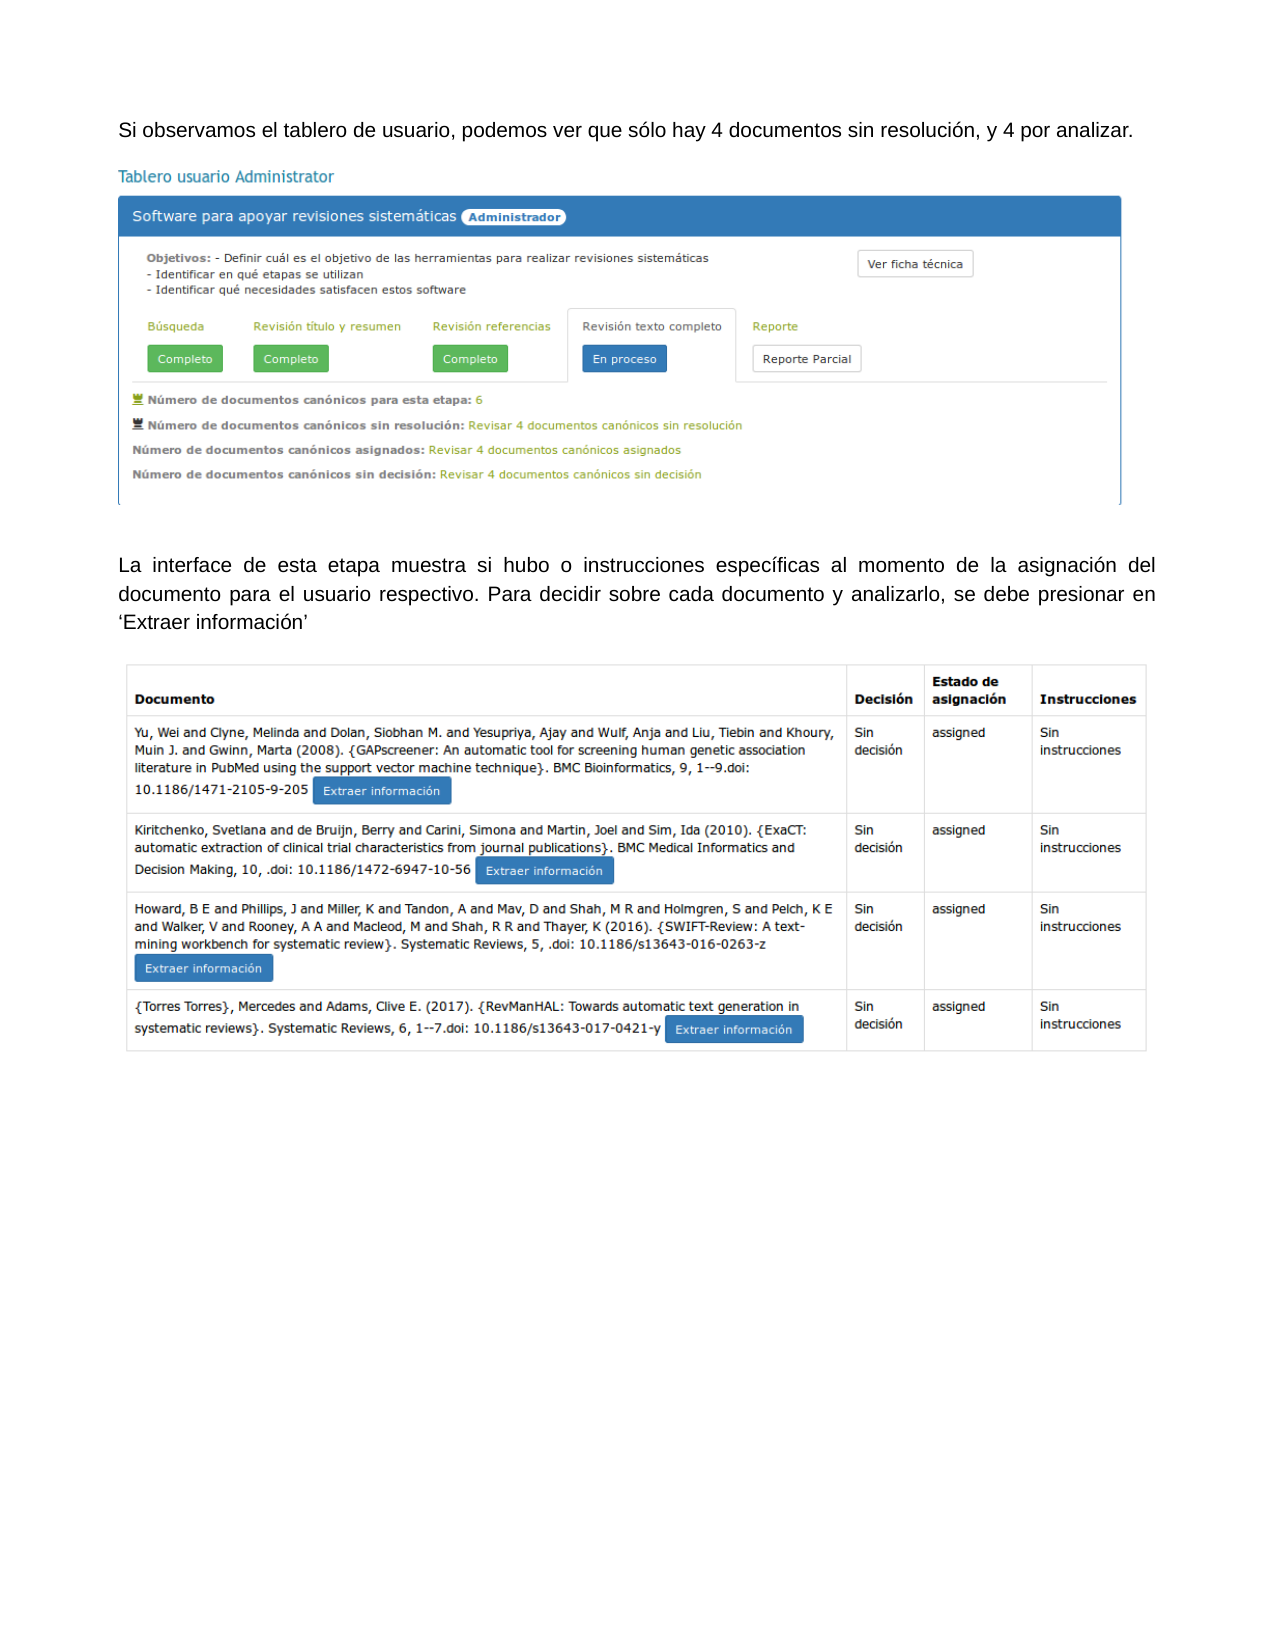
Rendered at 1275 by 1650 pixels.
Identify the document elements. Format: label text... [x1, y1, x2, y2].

picture [118, 653, 1157, 1068]
text La interface de esta etapa muestra si hubo o instrucciones específicas al momento de la asignación del documento para el usuario respectivo. Para decidir sobre cada documento y analizarlo, se debe presionar en ‘Extraer información’ [118, 553, 1157, 634]
text Si observamos el tablero de usuario, podemos ver que sólo hay 4 documentos sin resolución, y 4 por analizar. [118, 118, 1157, 142]
picture [118, 161, 1157, 505]
